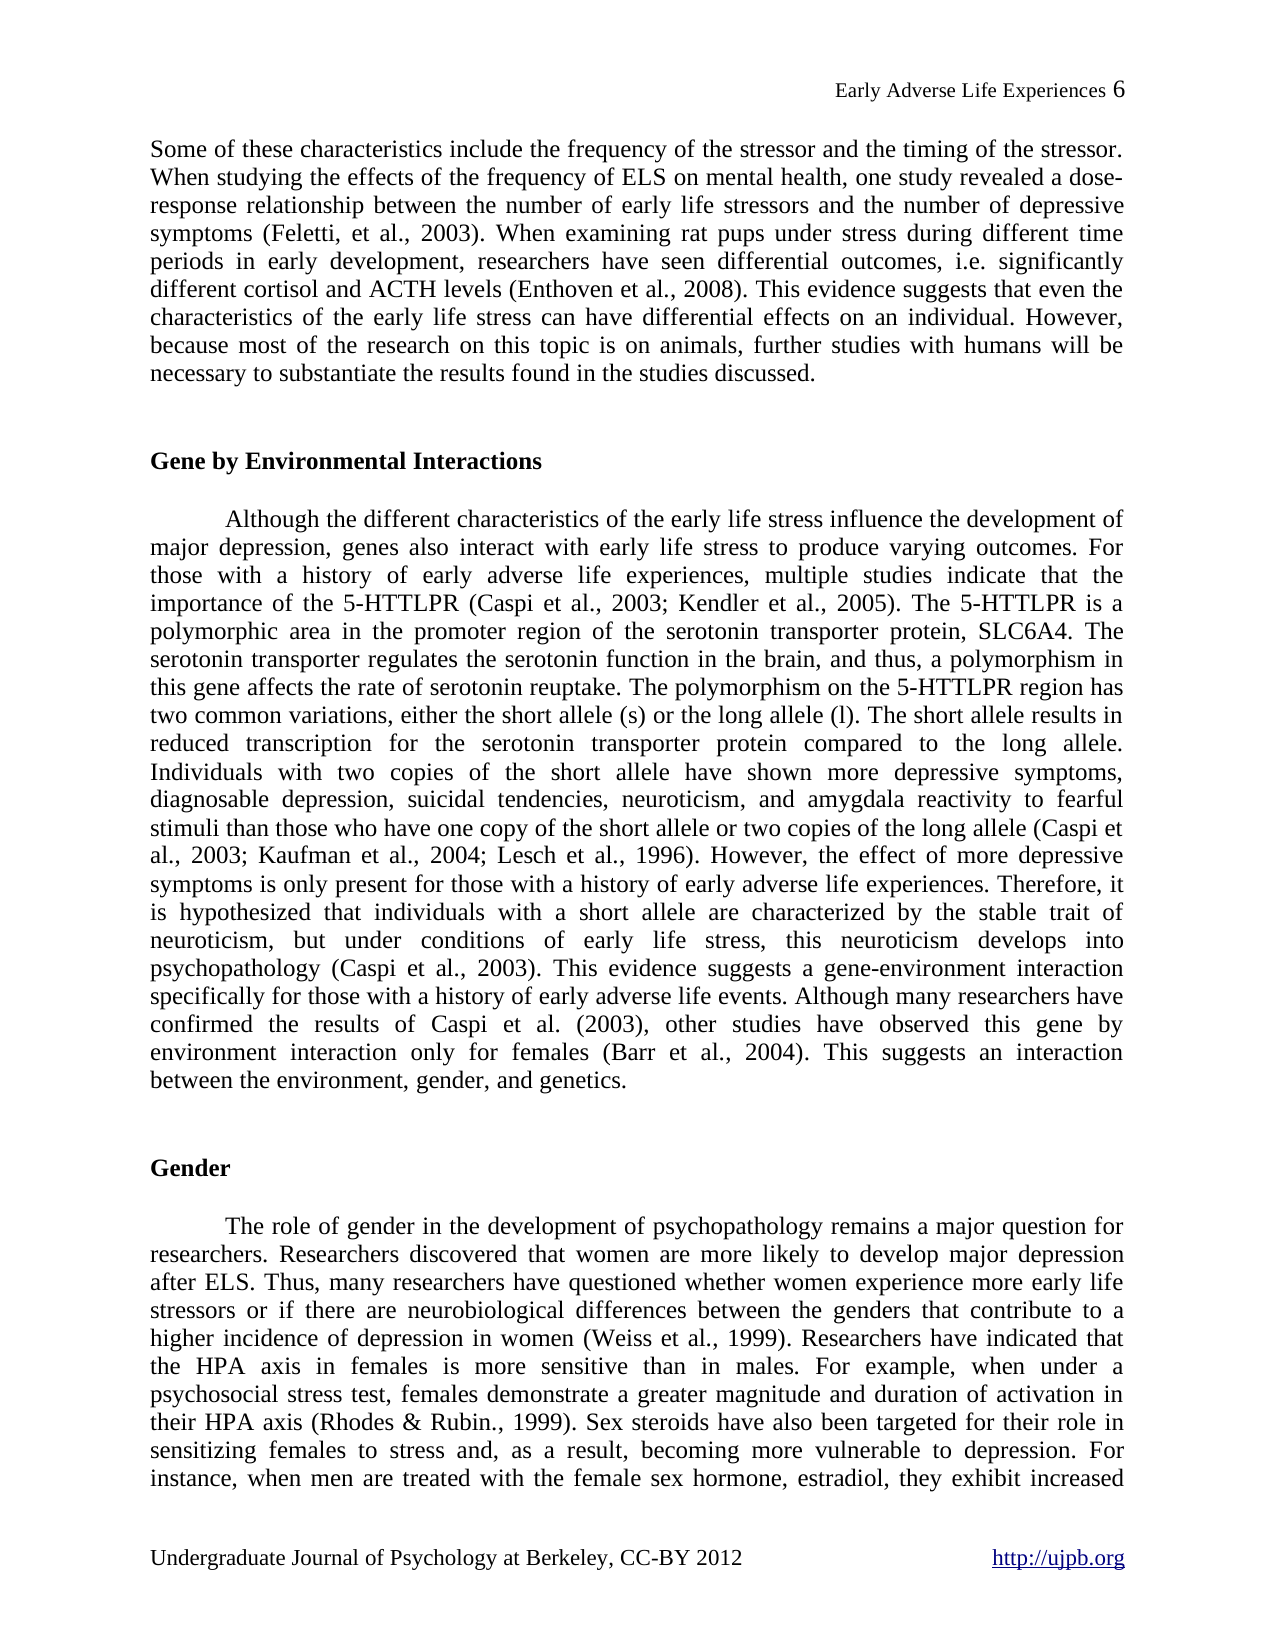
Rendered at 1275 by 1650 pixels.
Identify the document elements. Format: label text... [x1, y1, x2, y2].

text The role of gender in the development of psychopathology remains a major question for researchers. Researchers discovered that women are more likely to develop major depression after ELS. Thus, many researchers have questioned whether women experience more early life stressors or if there are neurobiological differences between the genders that contribute to a higher incidence of depression in women (Weiss et al., 1999). Researchers have indicated that the HPA axis in females is more sensitive than in males. For example, when under a psychosocial stress test, females demonstrate a greater magnitude and duration of activation in their HPA axis (Rhodes & Rubin., 1999). Sex steroids have also been targeted for their role in sensitizing females to stress and, as a result, becoming more vulnerable to depression. For instance, when men are treated with the female sex hormone, estradiol, they exhibit increased [150, 1212, 1125, 1492]
text Some of these characteristics include the frequency of the stressor and the timing of the stressor. When studying the effects of the frequency of ELS on mental health, one study revealed a dose-response relationship between the number of early life stressors and the number of depressive symptoms (Feletti, et al., 2003). When examining rat pups under stress during different time periods in early development, researchers have seen differential outcomes, i.e. significantly different cortisol and ACTH levels (Enthoven et al., 2008). This evidence suggests that even the characteristics of the early life stress can have differential effects on an individual. However, because most of the research on this topic is on animals, further studies with humans will be necessary to substantiate the results found in the studies discussed. [150, 135, 1125, 387]
text Although the different characteristics of the early life stress influence the development of major depression, genes also interact with early life stress to produce varying outcomes. For those with a history of early adverse life experiences, multiple studies indicate that the importance of the 5-HTTLPR (Caspi et al., 2003; Kendler et al., 2005). The 5-HTTLPR is a polymorphic area in the promoter region of the serotonin transporter protein, SLC6A4. The serotonin transporter regulates the serotonin function in the brain, and thus, a polymorphism in this gene affects the rate of serotonin reuptake. The polymorphism on the 5-HTTLPR region has two common variations, either the short allele (s) or the long allele (l). The short allele results in reduced transcription for the serotonin transporter protein compared to the long allele. Individuals with two copies of the short allele have shown more depressive symptoms, diagnosable depression, suicidal tendencies, neuroticism, and amygdala reactivity to fearful stimuli than those who have one copy of the short allele or two copies of the long allele (Caspi et al., 2003; Kaufman et al., 2004; Lesch et al., 1996). However, the effect of more depressive symptoms is only present for those with a history of early adverse life experiences. Therefore, it is hypothesized that individuals with a short allele are characterized by the stable trait of neuroticism, but under conditions of early life stress, this neuroticism develops into psychopathology (Caspi et al., 2003). This evidence suggests a gene-environment interaction specifically for those with a history of early adverse life events. Although many researchers have confirmed the results of Caspi et al. (2003), other studies have observed this gene by environment interaction only for females (Barr et al., 2004). This suggests an interaction between the environment, gender, and genetics. [150, 505, 1125, 1094]
subtitle Gender [150, 1154, 1125, 1182]
subtitle Gene by Environmental Interactions [150, 447, 1125, 475]
